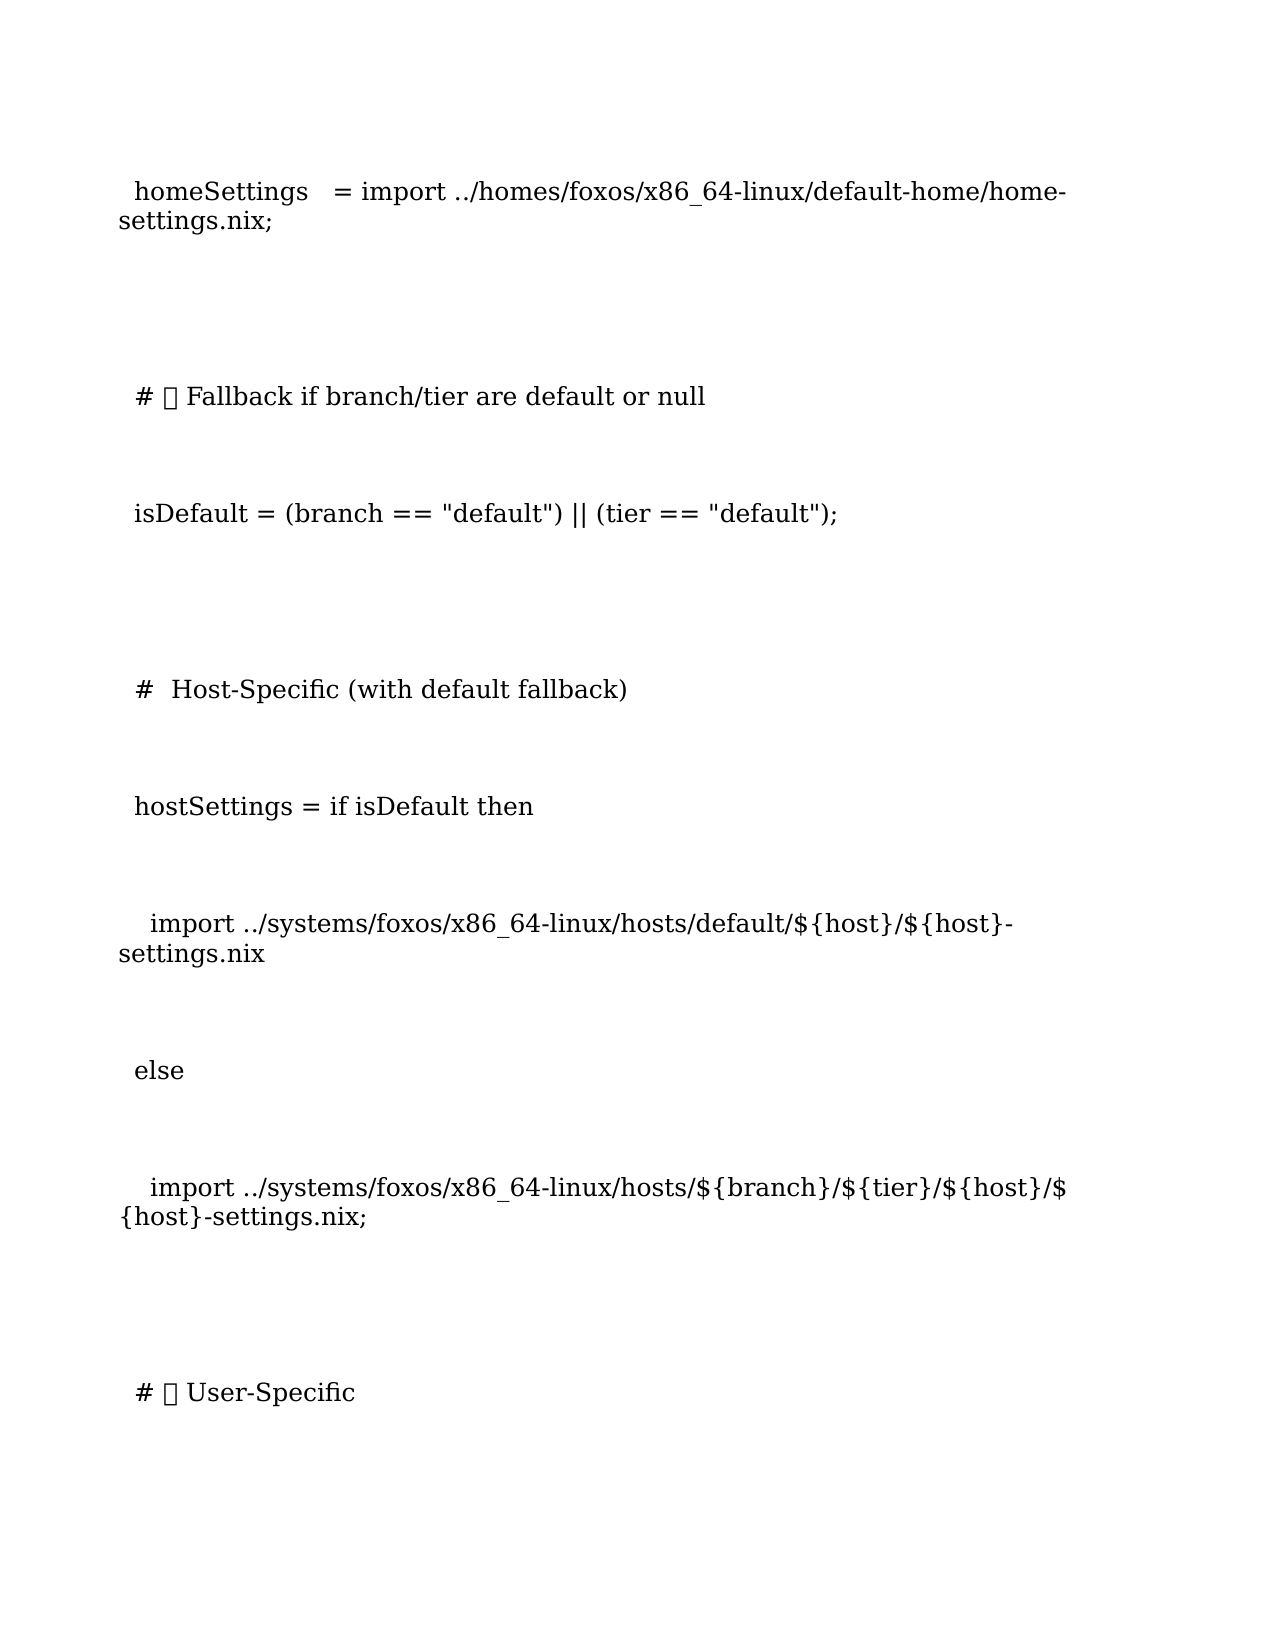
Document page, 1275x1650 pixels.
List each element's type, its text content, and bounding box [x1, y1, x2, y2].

text else [118, 1056, 1157, 1085]
text # 🖥️ Host-Specific (with default fallback) [118, 675, 1157, 704]
text isDefault = (branch == "default") || (tier == "default"); [118, 499, 1157, 528]
text homeSettings = import ../homes/foxos/x86_64-linux/default-home/home-settings.nix; [118, 177, 1157, 235]
text # 🔁 Fallback if branch/tier are default or null [118, 382, 1157, 411]
text import ../systems/foxos/x86_64-linux/hosts/${branch}/${tier}/${host}/${host}-settings.nix; [118, 1173, 1157, 1232]
text # 👤 User-Specific [118, 1378, 1157, 1408]
text hostSettings = if isDefault then [118, 792, 1157, 822]
text import ../systems/foxos/x86_64-linux/hosts/default/${host}/${host}-settings.nix [118, 910, 1157, 968]
